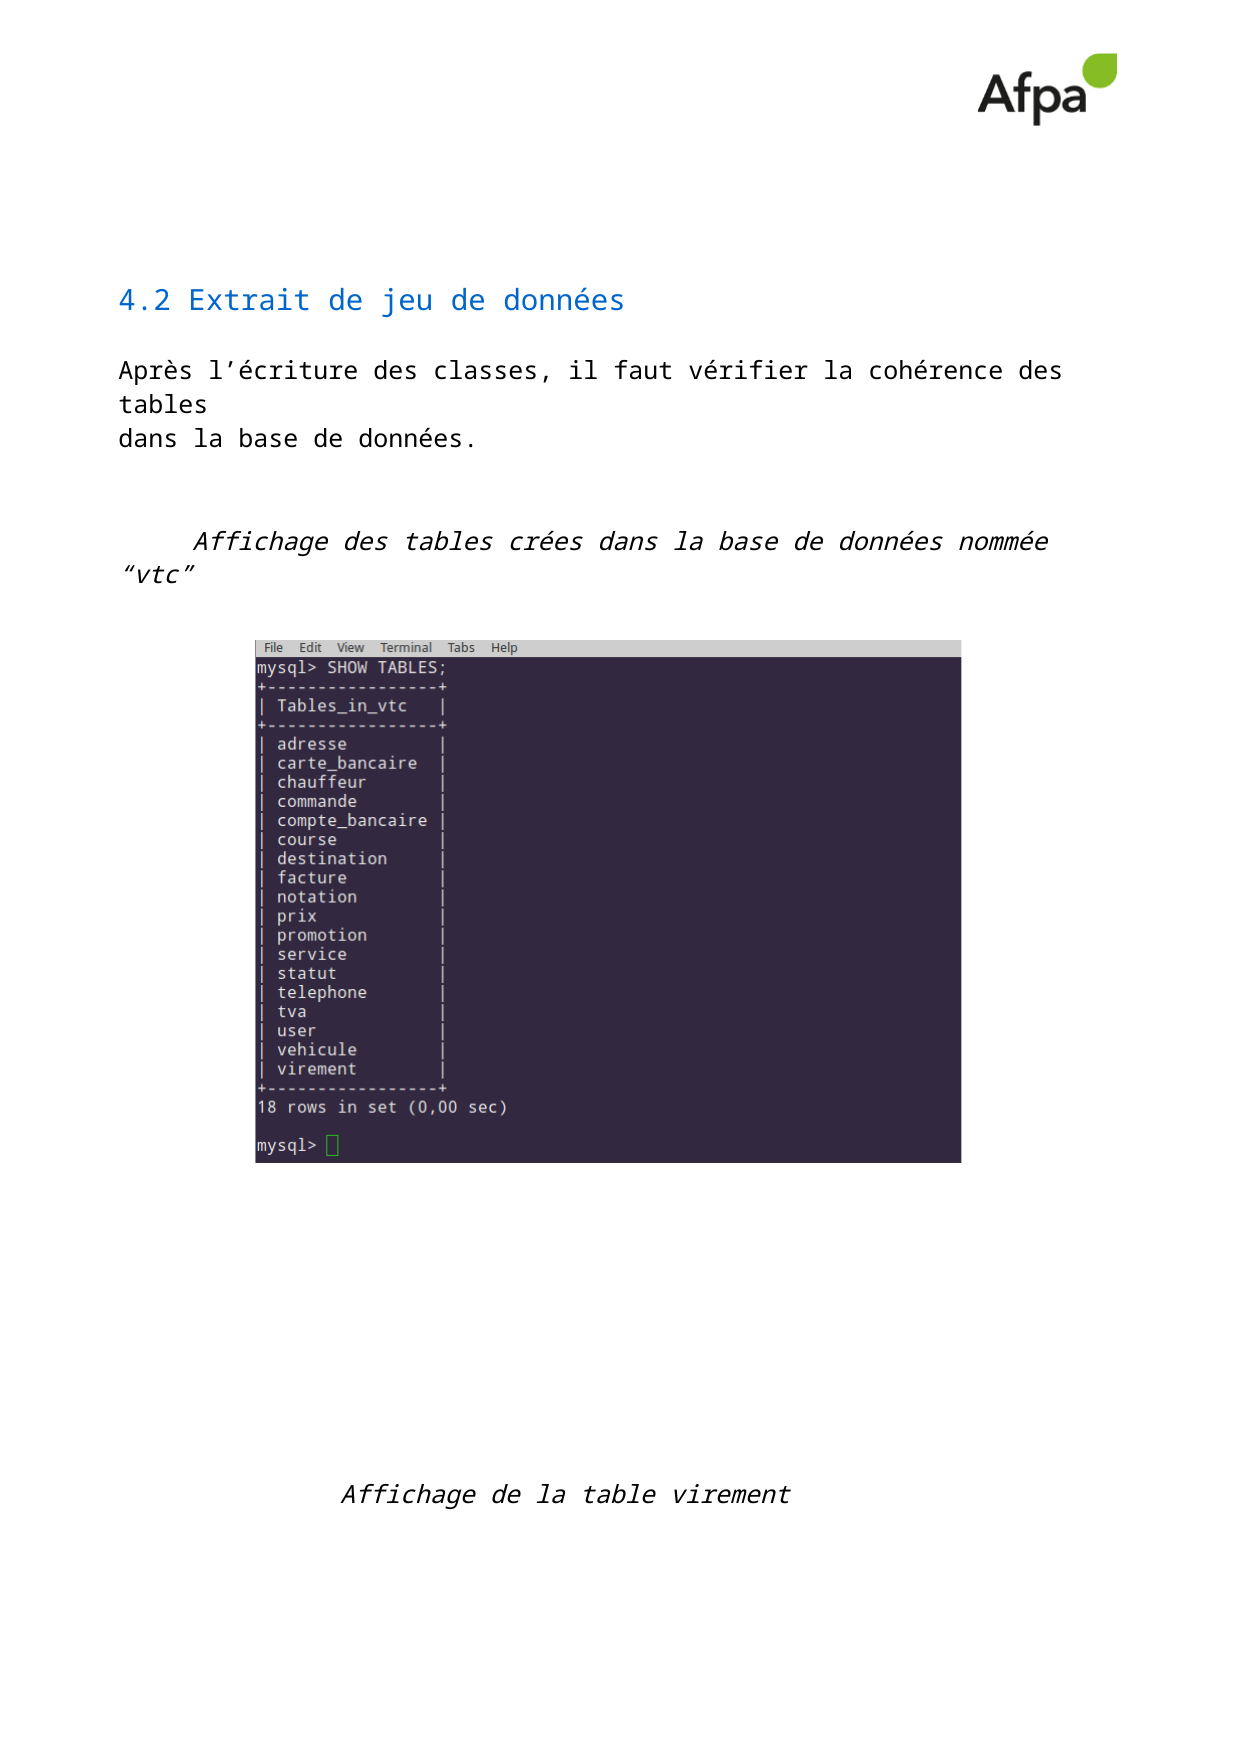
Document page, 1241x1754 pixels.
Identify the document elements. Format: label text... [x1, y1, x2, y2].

picture [255, 640, 962, 1163]
text Affichage des tables crées dans la base de données nommée “vtc” [118, 523, 1122, 591]
text Affichage de la table virement [118, 1477, 1122, 1511]
text Après l’écriture des classes, il faut vérifier la cohérence des tables dans la base de données. [118, 353, 1122, 455]
text 4.2 Extrait de jeu de données [118, 279, 1122, 319]
picture [977, 53, 1117, 126]
